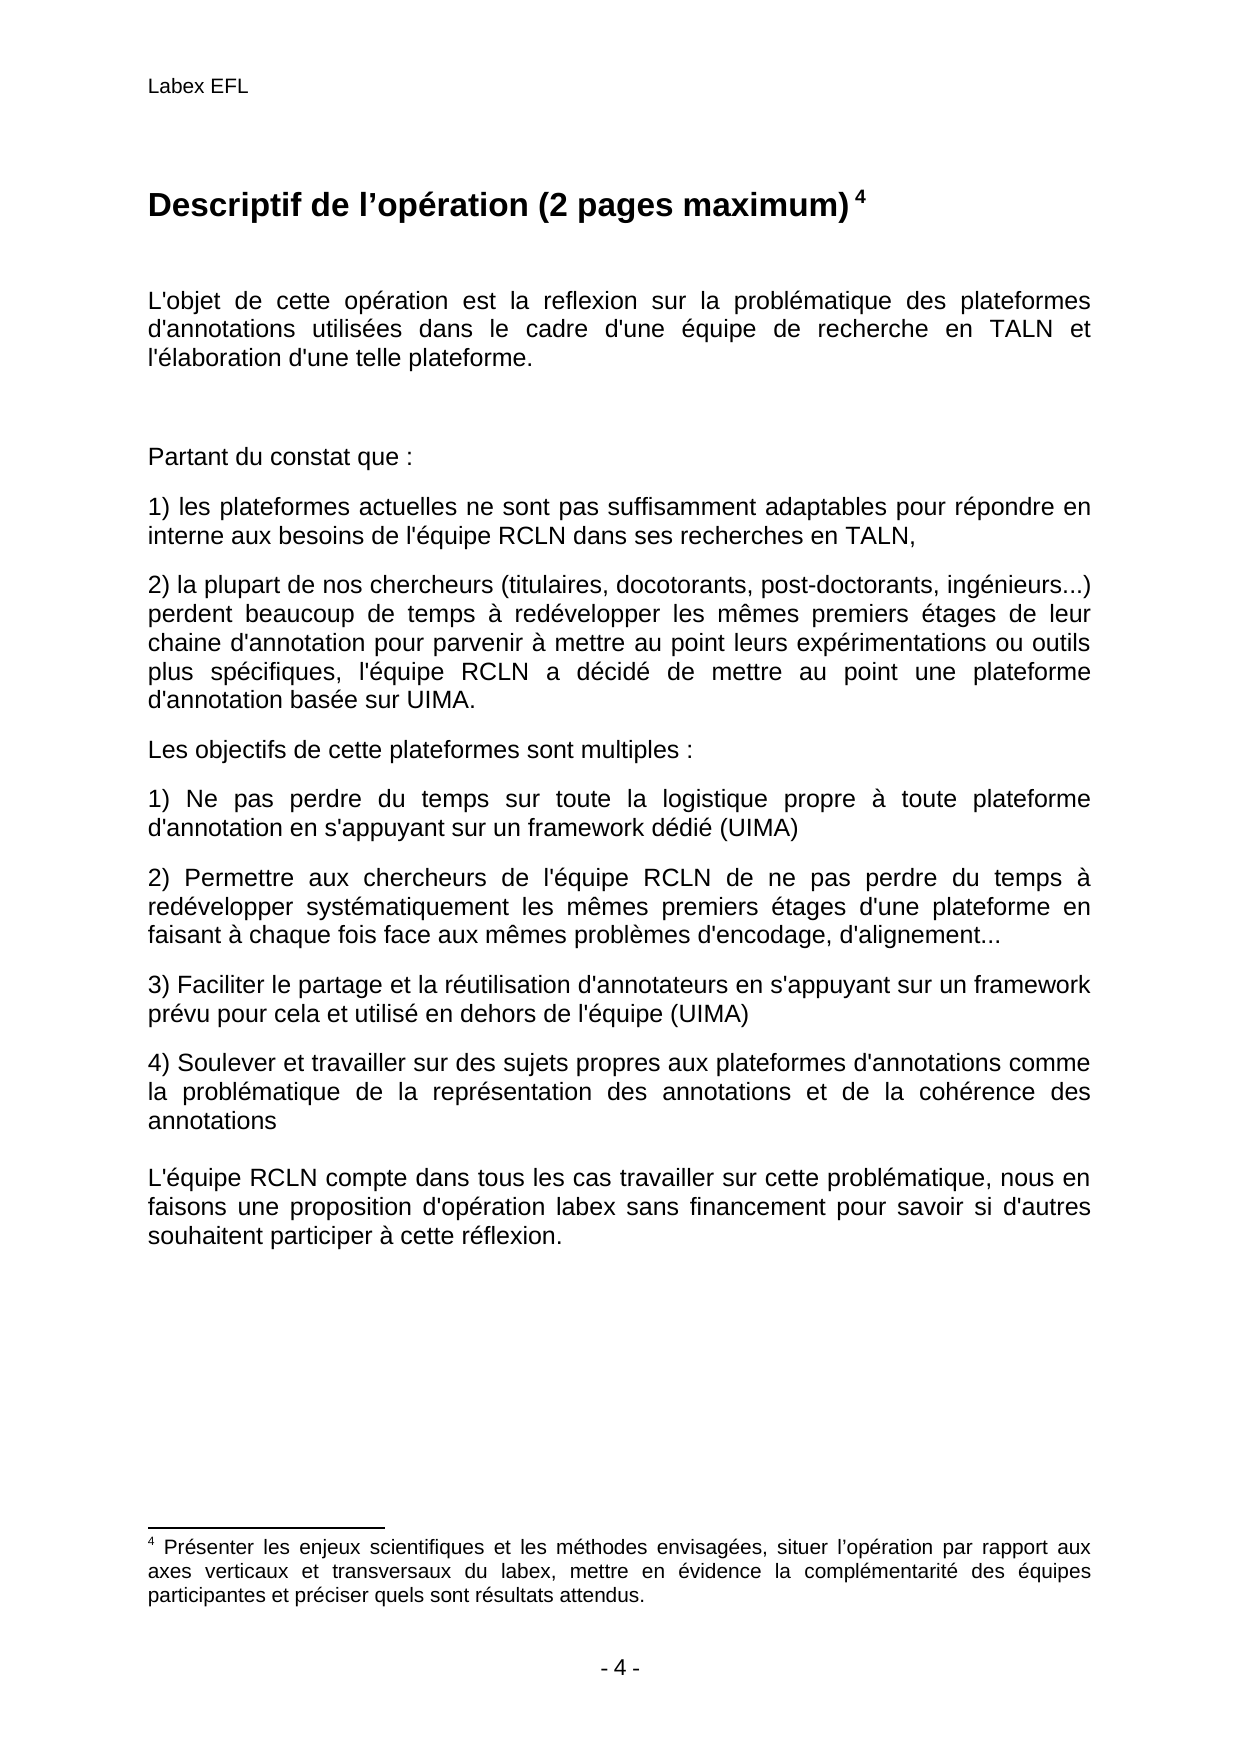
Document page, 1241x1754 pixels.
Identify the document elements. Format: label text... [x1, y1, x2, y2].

text 4) Soulever et travailler sur des sujets propres aux plateformes d'annotations comme la problématique de la représentation des annotations et de la cohérence des annotations L'équipe RCLN compte dans tous les cas travailler sur cette problématique, nous en faisons une proposition d'opération labex sans financement pour savoir si d'autres souhaitent participer à cette réflexion. [148, 1048, 1093, 1249]
subtitle Descriptif de l’opération (2 pages maximum) [148, 185, 1093, 223]
text 2) la plupart de nos chercheurs (titulaires, docotorants, post-doctorants, ingénieurs...) perdent beaucoup de temps à redévelopper les mêmes premiers étages de leur chaine d'annotation pour parvenir à mettre au point leurs expérimentations ou outils plus spécifiques, l'équipe RCLN a décidé de mettre au point une plateforme d'annotation basée sur UIMA. [148, 570, 1093, 714]
text Partant du constat que : [148, 442, 1093, 471]
text L'objet de cette opération est la reflexion sur la problématique des plateformes d'annotations utilisées dans le cadre d'une équipe de recherche en TALN et l'élaboration d'une telle plateforme. [148, 286, 1093, 372]
text 1) Ne pas perdre du temps sur toute la logistique propre à toute plateforme d'annotation en s'appuyant sur un framework dédié (UIMA) [148, 784, 1093, 842]
text 1) les plateformes actuelles ne sont pas suffisamment adaptables pour répondre en interne aux besoins de l'équipe RCLN dans ses recherches en TALN, [148, 492, 1093, 549]
text Les objectifs de cette plateformes sont multiples : [148, 735, 1093, 763]
text 3) Faciliter le partage et la réutilisation d'annotateurs en s'appuyant sur un framework prévu pour cela et utilisé en dehors de l'équipe (UIMA) [148, 970, 1093, 1027]
text Présenter les enjeux scientifiques et les méthodes envisagées, situer l’opération par rapport aux axes verticaux et transversaux du labex, mettre en évidence la complémentarité des équipes participantes et préciser quels sont résultats attendus. [148, 1534, 1093, 1606]
text 2) Permettre aux chercheurs de l'équipe RCLN de ne pas perdre du temps à redévelopper systématiquement les mêmes premiers étages d'une plateforme en faisant à chaque fois face aux mêmes problèmes d'encodage, d'alignement... [148, 863, 1093, 949]
